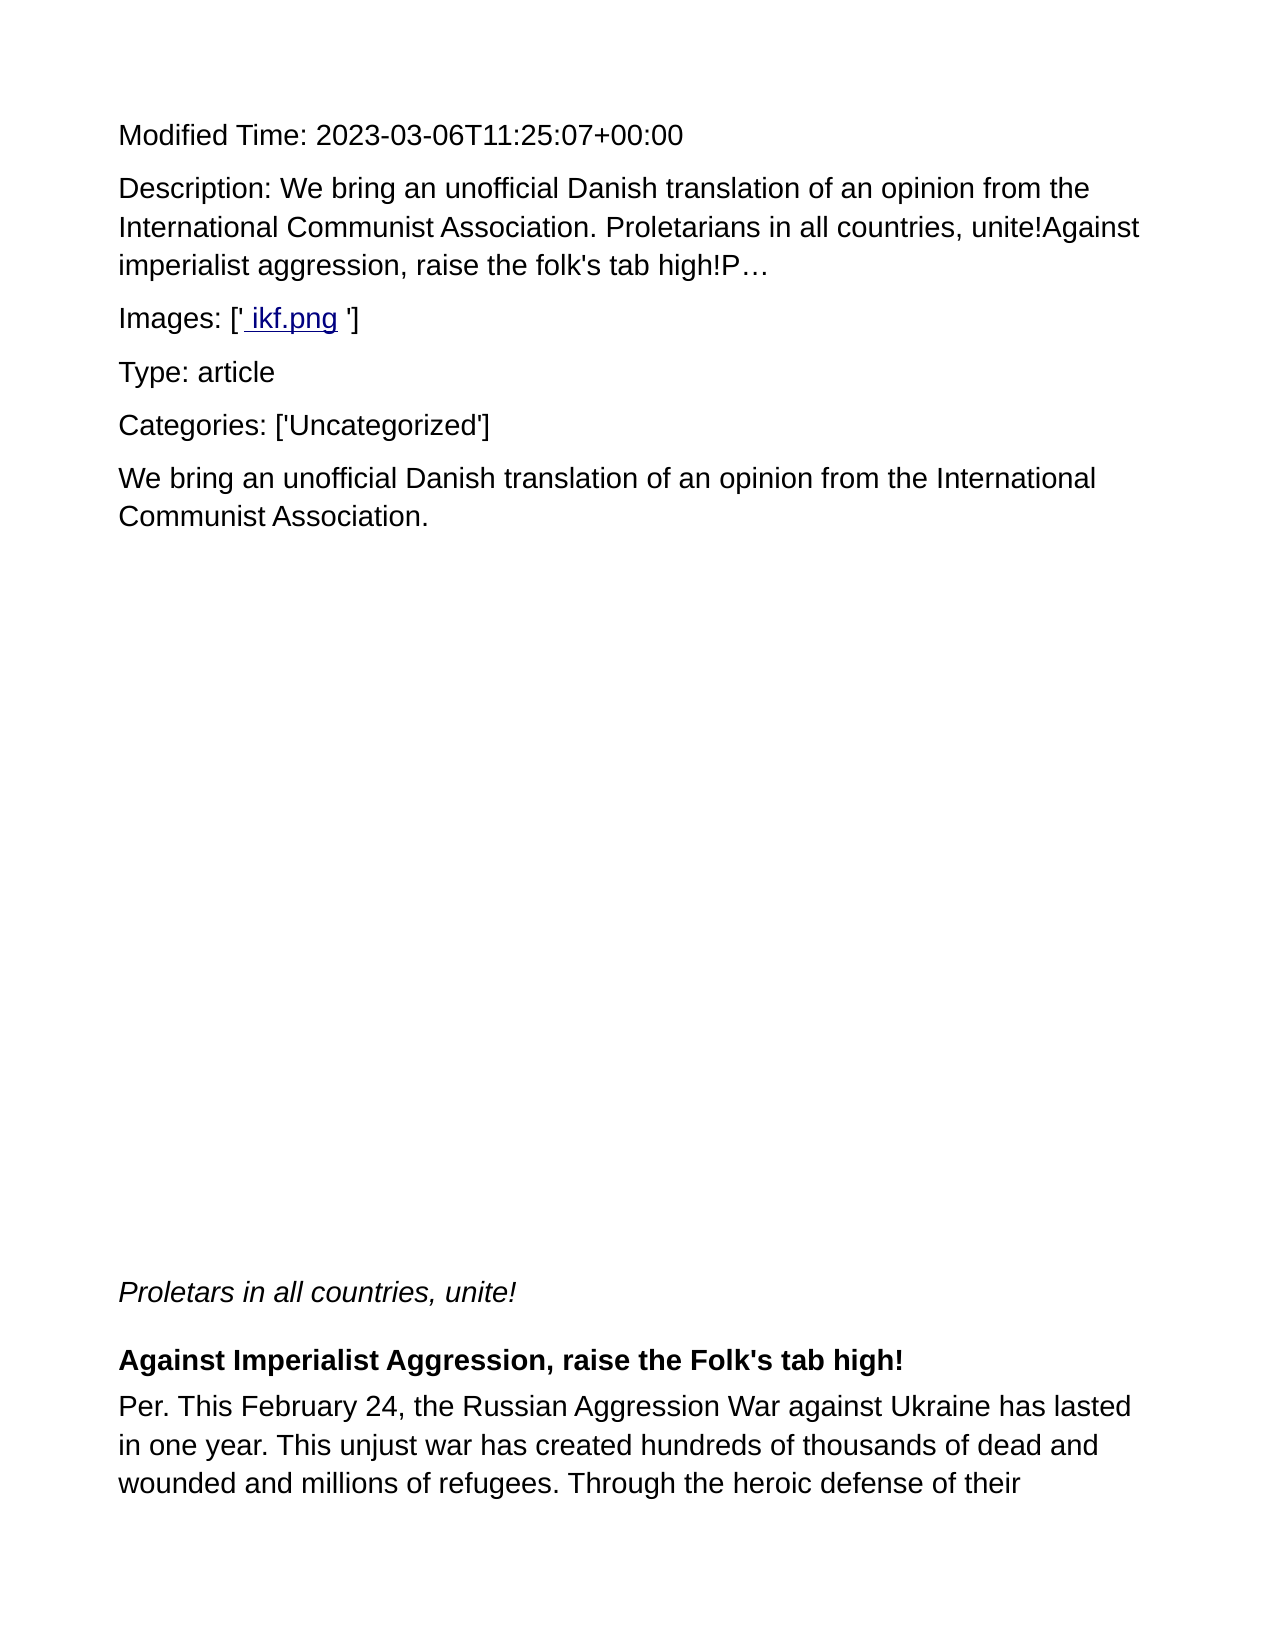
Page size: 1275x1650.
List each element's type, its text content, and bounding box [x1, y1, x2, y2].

text Images: [' ikf.png '] [118, 301, 1157, 335]
subtitle Against Imperialist Aggression, raise the Folk's tab high! [118, 1343, 1157, 1377]
text Per. This February 24, the Russian Aggression War against Ukraine has lasted in one year. This unjust war has created hundreds of thousands of dead and wounded and millions of refugees. Through the heroic defense of their [118, 1389, 1157, 1500]
text Modified Time: 2023-03-06T11:25:07+00:00 [118, 118, 1157, 152]
text Proletars in all countries, unite! [118, 552, 1157, 1309]
text Description: We bring an unofficial Danish translation of an opinion from the International Communist Association. Proletarians in all countries, unite!Against imperialist aggression, raise the folk's tab high!P… [118, 171, 1157, 282]
text We bring an unofficial Danish translation of an opinion from the International Communist Association. [118, 461, 1157, 533]
text Categories: ['Uncategorized'] [118, 408, 1157, 441]
text Type: article [118, 354, 1157, 388]
